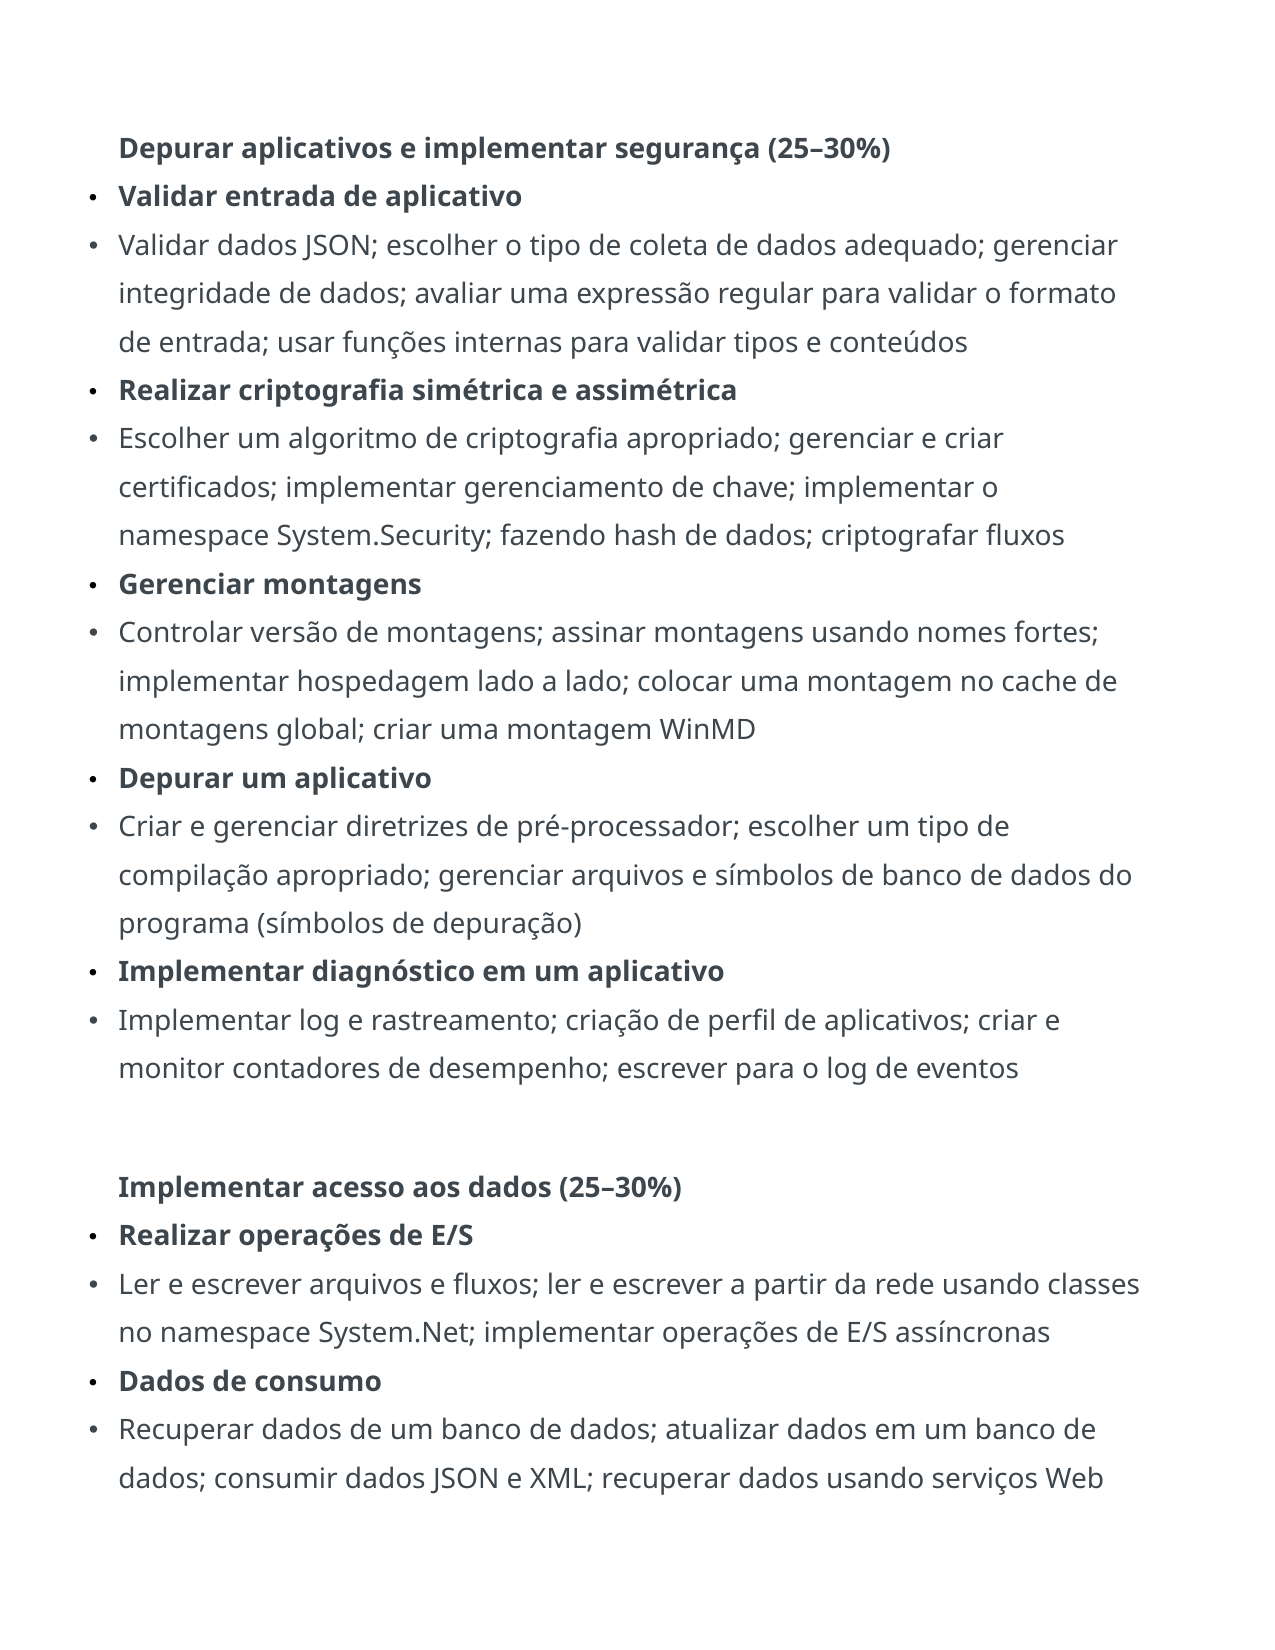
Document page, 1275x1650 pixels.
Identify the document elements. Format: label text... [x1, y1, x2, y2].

list Depurar um aplicativo [118, 748, 1157, 796]
list Ler e escrever arquivos e fluxos; ler e escrever a partir da rede usando classes no namespace System.Net; implementar operações de E/S assíncronas [118, 1254, 1157, 1351]
list Implementar log e rastreamento; criação de perfil de aplicativos; criar e monitor contadores de desempenho; escrever para o log de eventos [118, 990, 1157, 1087]
list Implementar diagnóstico em um aplicativo [118, 942, 1157, 990]
list Validar entrada de aplicativo [118, 167, 1157, 215]
list Dados de consumo [118, 1351, 1157, 1399]
list Realizar criptografia simétrica e assimétrica [118, 360, 1157, 409]
list Validar dados JSON; escolher o tipo de coleta de dados adequado; gerenciar integridade de dados; avaliar uma expressão regular para validar o formato de entrada; usar funções internas para validar tipos e conteúdos [118, 215, 1157, 360]
list Realizar operações de E/S [118, 1206, 1157, 1254]
list Escolher um algoritmo de criptografia apropriado; gerenciar e criar certificados; implementar gerenciamento de chave; implementar o namespace System.Security; fazendo hash de dados; criptografar fluxos [118, 409, 1157, 554]
list Controlar versão de montagens; assinar montagens usando nomes fortes; implementar hospedagem lado a lado; colocar uma montagem no cache de montagens global; criar uma montagem WinMD [118, 602, 1157, 748]
list Recuperar dados de um banco de dados; atualizar dados em um banco de dados; consumir dados JSON e XML; recuperar dados usando serviços Web [118, 1399, 1157, 1496]
list Gerenciar montagens [118, 554, 1157, 602]
list Criar e gerenciar diretrizes de pré-processador; escolher um tipo de compilação apropriado; gerenciar arquivos e símbolos de banco de dados do programa (símbolos de depuração) [118, 796, 1157, 942]
subtitle Depurar aplicativos e implementar segurança (25–30%) [118, 118, 1157, 167]
subtitle Implementar acesso aos dados (25–30%) [118, 1157, 1157, 1206]
